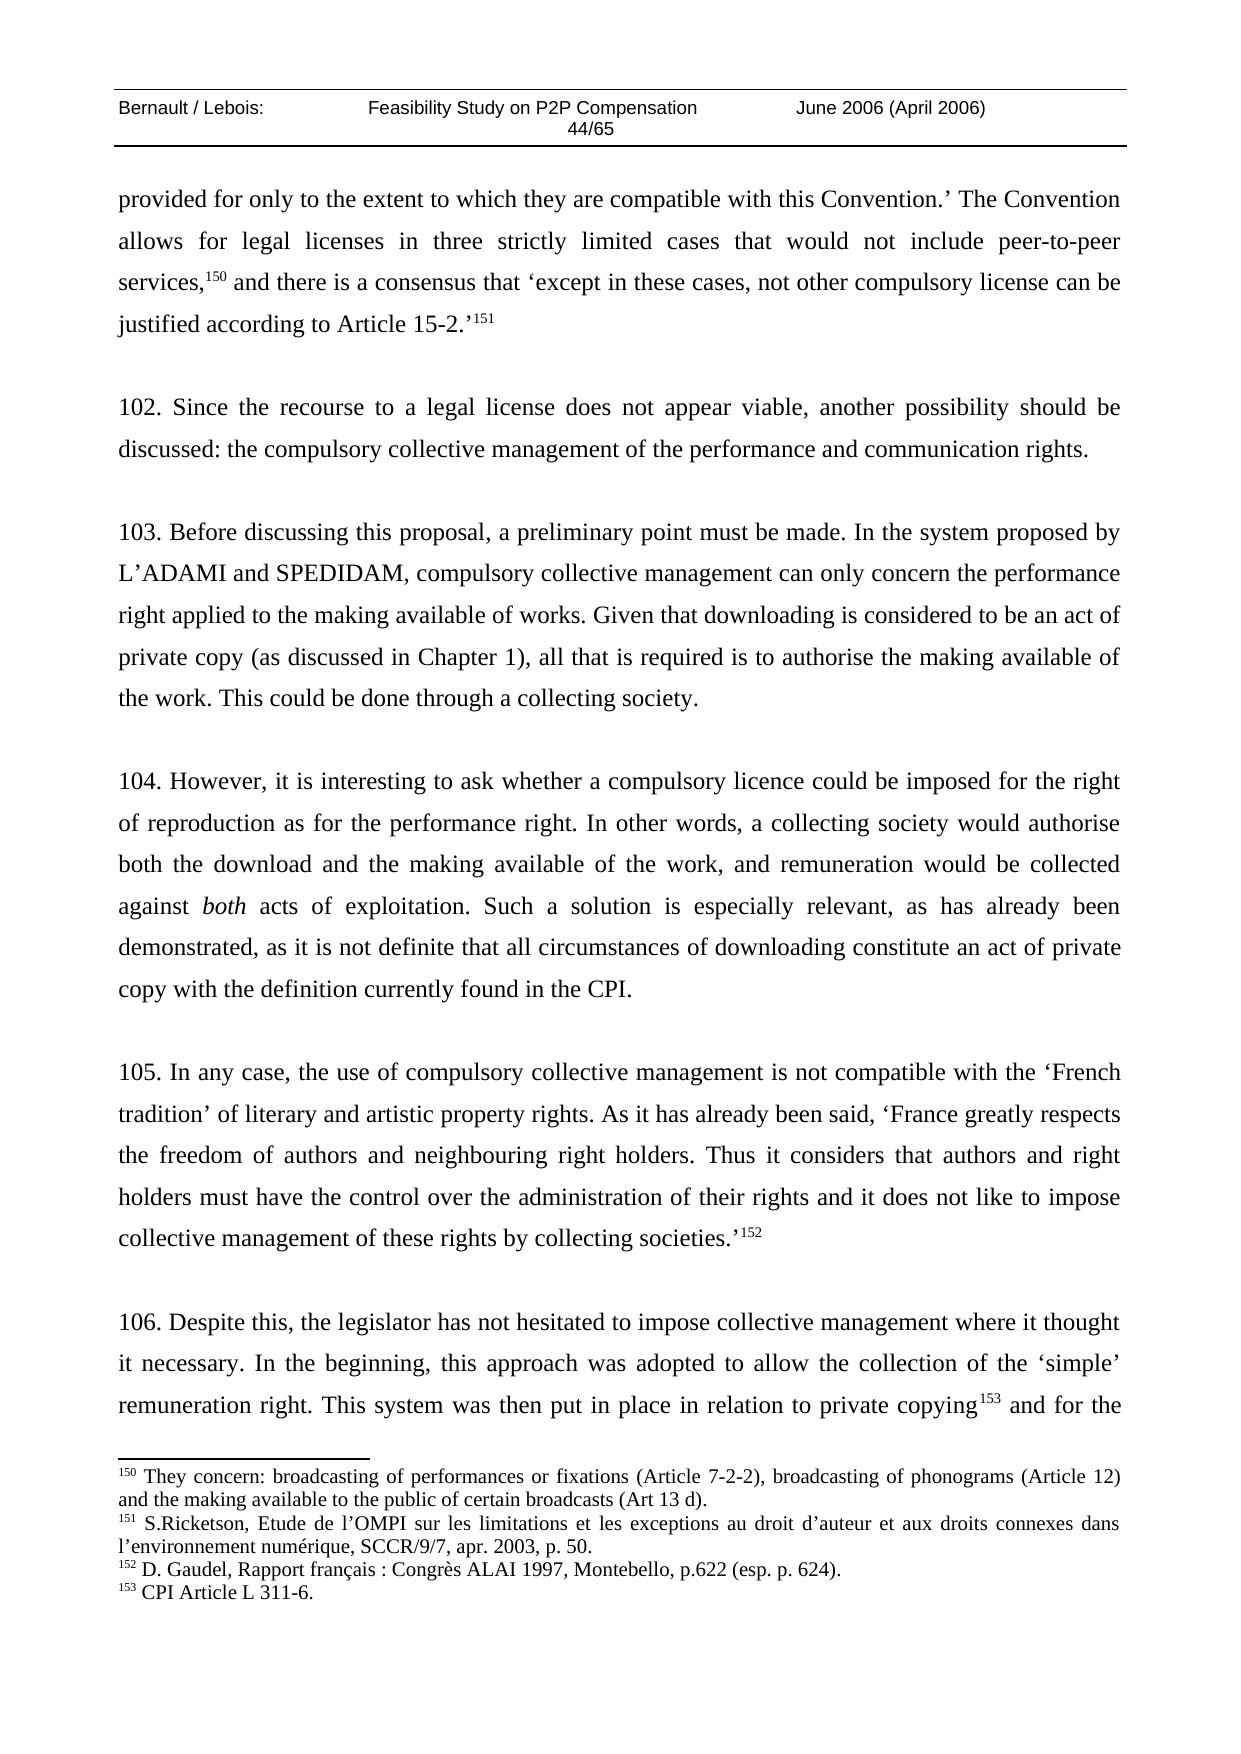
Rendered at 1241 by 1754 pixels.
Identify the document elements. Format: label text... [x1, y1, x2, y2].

text 106. Despite this, the legislator has not hesitated to impose collective management where it thought it necessary. In the beginning, this approach was adopted to allow the collection of the ‘simple’ remuneration right. This system was then put in place in relation to private copying and for the equitable remuneration of the performers and the producers of phonograms in application of Article L 214-1 CPI. An important step was the collective management of exclusive rights in relation to reprography and the singular case of cable broadcasts. The last two situations are most relevant for the current study. In effect, with the development of peer-to-peer services, it is not a question of creating a remuneration right of which the collective management would be compulsive. On the contrary, it is a question of determining whether it is possible to organise the collective management of exclusive rights such as the performance right for the making available, and eventually the reproduction right for the downloading of the work. [118, 1308, 1122, 1418]
text 102. Since the recourse to a legal license does not appear viable, another possibility should be discussed: the compulsory collective management of the performance and communication rights. [118, 393, 1122, 462]
text 103. Before discussing this proposal, a preliminary point must be made. In the system proposed by L’ADAMI and SPEDIDAM, compulsory collective management can only concern the performance right applied to the making available of works. Given that downloading is considered to be an act of private copy (as discussed in Chapter 1), all that is required is to authorise the making available of the work. This could be done through a collecting society. [118, 518, 1122, 712]
text 105. In any case, the use of compulsory collective management is not compatible with the ‘French tradition’ of literary and artistic property rights. As it has already been said, ‘France greatly respects the freedom of authors and neighbouring right holders. Thus it considers that authors and right holders must have the control over the administration of their rights and it does not like to impose collective management of these rights by collecting societies.’ [118, 1058, 1122, 1252]
text provided for only to the extent to which they are compatible with this Convention.’ The Convention allows for legal licenses in three strictly limited cases that would not include peer-to-peer services, and there is a consensus that ‘except in these cases, not other compulsory license can be justified according to Article 15-2.’ [118, 185, 1122, 338]
text They concern: broadcasting of performances or fixations (Article 7-2-2), broadcasting of phonograms (Article 12) and the making available to the public of certain broadcasts (Art 13 d). [118, 1465, 1122, 1511]
text D. Gaudel, Rapport français : Congrès ALAI 1997, Montebello, p.622 (esp. p. 624). [118, 1558, 1122, 1581]
text CPI Article L 311-6. [118, 1581, 1122, 1604]
text 104. However, it is interesting to ask whether a compulsory licence could be imposed for the right of reproduction as for the performance right. In other words, a collecting society would authorise both the download and the making available of the work, and remuneration would be collected against both acts of exploitation. Such a solution is especially relevant, as has already been demonstrated, as it is not definite that all circumstances of downloading constitute an act of private copy with the definition currently found in the CPI. [118, 767, 1122, 1003]
text S.Ricketson, Etude de l’OMPI sur les limitations et les exceptions au droit d’auteur et aux droits connexes dans l’environnement numérique, SCCR/9/7, apr. 2003, p. 50. [118, 1511, 1122, 1558]
